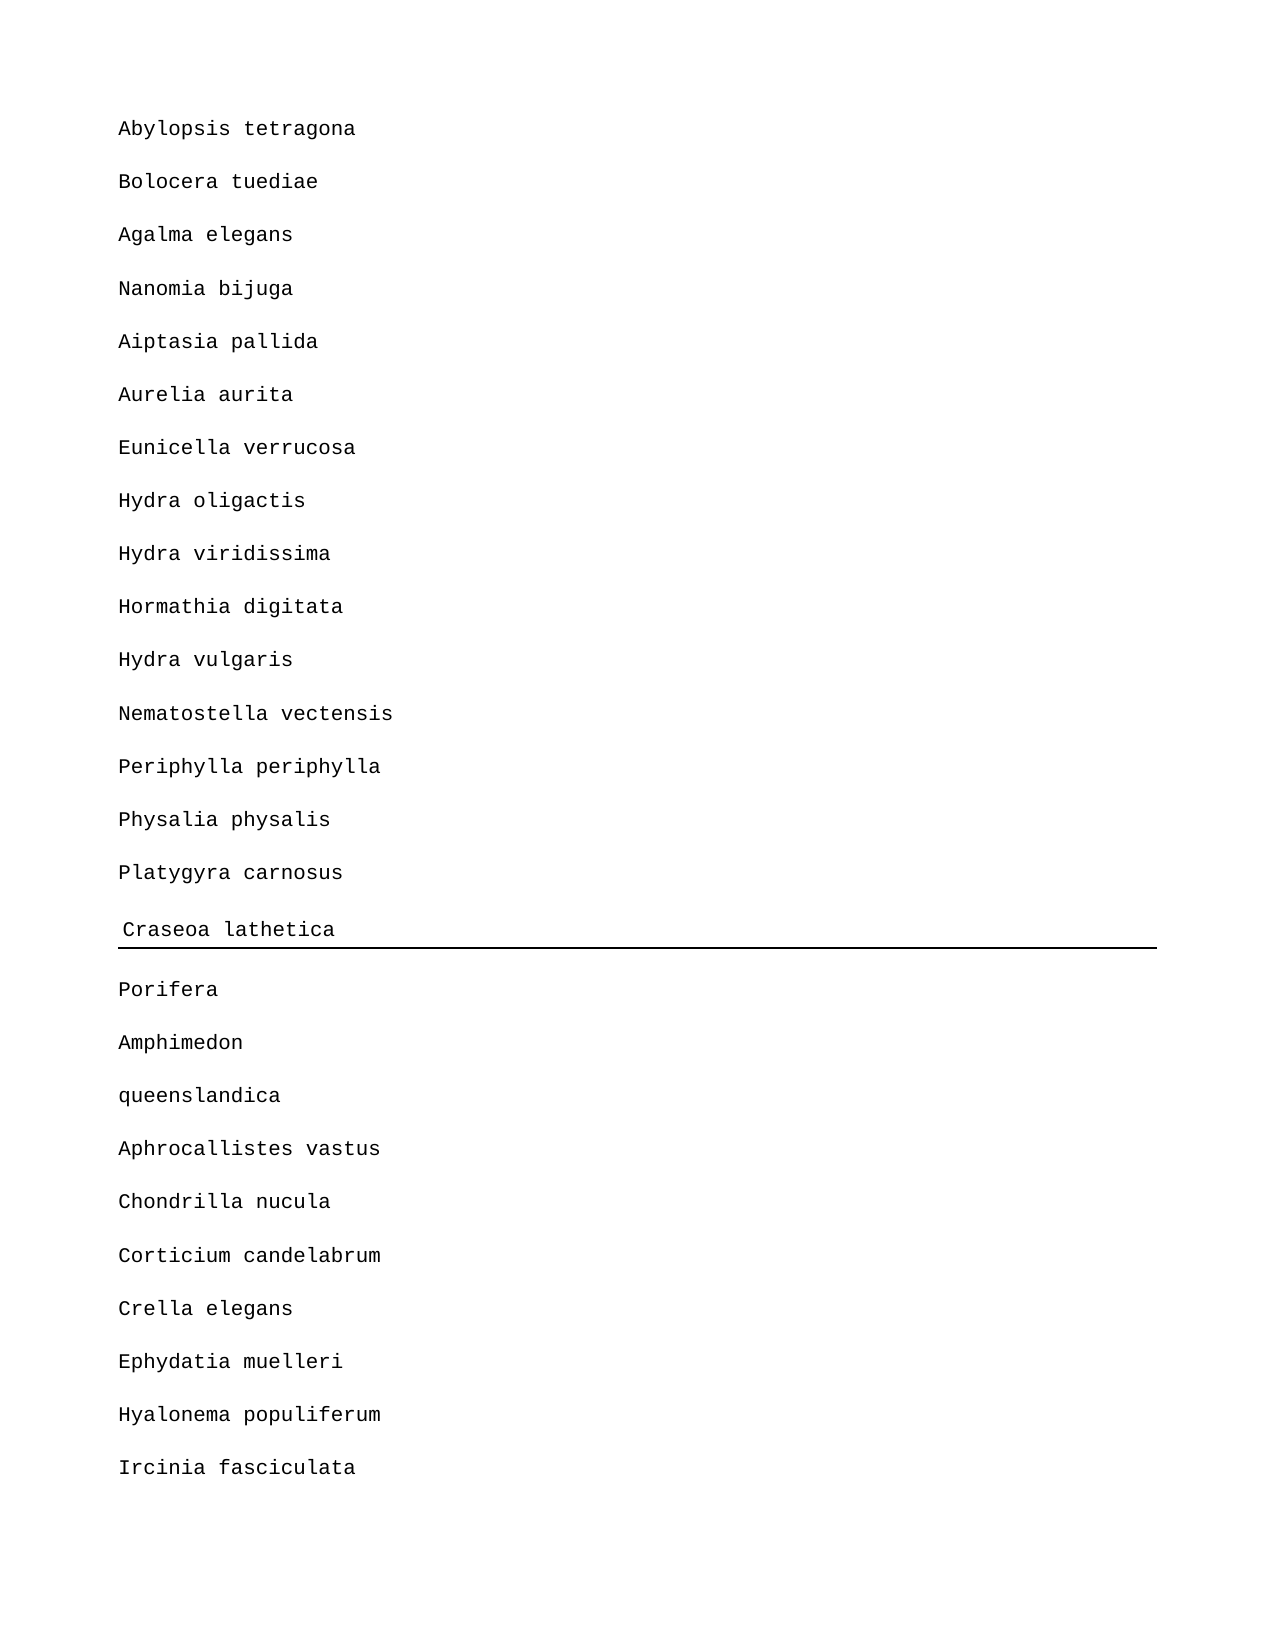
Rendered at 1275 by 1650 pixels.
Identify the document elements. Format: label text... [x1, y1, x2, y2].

text Aphrocallistes vastus [118, 1138, 1157, 1162]
text Ircinia fasciculata [118, 1457, 1157, 1481]
text Ephydatia muelleri [118, 1351, 1157, 1374]
text Bolocera tuediae [118, 171, 1157, 195]
text Agalma elegans [118, 224, 1157, 248]
text Periphylla periphylla [118, 756, 1157, 779]
text Aurelia aurita [118, 384, 1157, 407]
text Abylopsis tetragona [118, 118, 1157, 142]
text Crella elegans [118, 1298, 1157, 1321]
text Chondrilla nucula [118, 1191, 1157, 1215]
text Hydra oligactis [118, 490, 1157, 514]
text Hydra vulgaris [118, 649, 1157, 673]
text Hyalonema populiferum [118, 1404, 1157, 1428]
text Amphimedon [118, 1032, 1157, 1056]
text Aiptasia pallida [118, 331, 1157, 354]
text Nematostella vectensis [118, 702, 1157, 726]
text Platygyra carnosus [118, 862, 1157, 886]
text Nanomia bijuga [118, 277, 1157, 301]
text Corticium candelabrum [118, 1244, 1157, 1268]
text Hydra viridissima [118, 543, 1157, 567]
text Craseoa lathetica [118, 915, 1157, 947]
text queenslandica [118, 1085, 1157, 1109]
text Hormathia digitata [118, 596, 1157, 620]
text Eunicella verrucosa [118, 437, 1157, 461]
text Physalia physalis [118, 809, 1157, 832]
text Porifera [118, 979, 1157, 1003]
